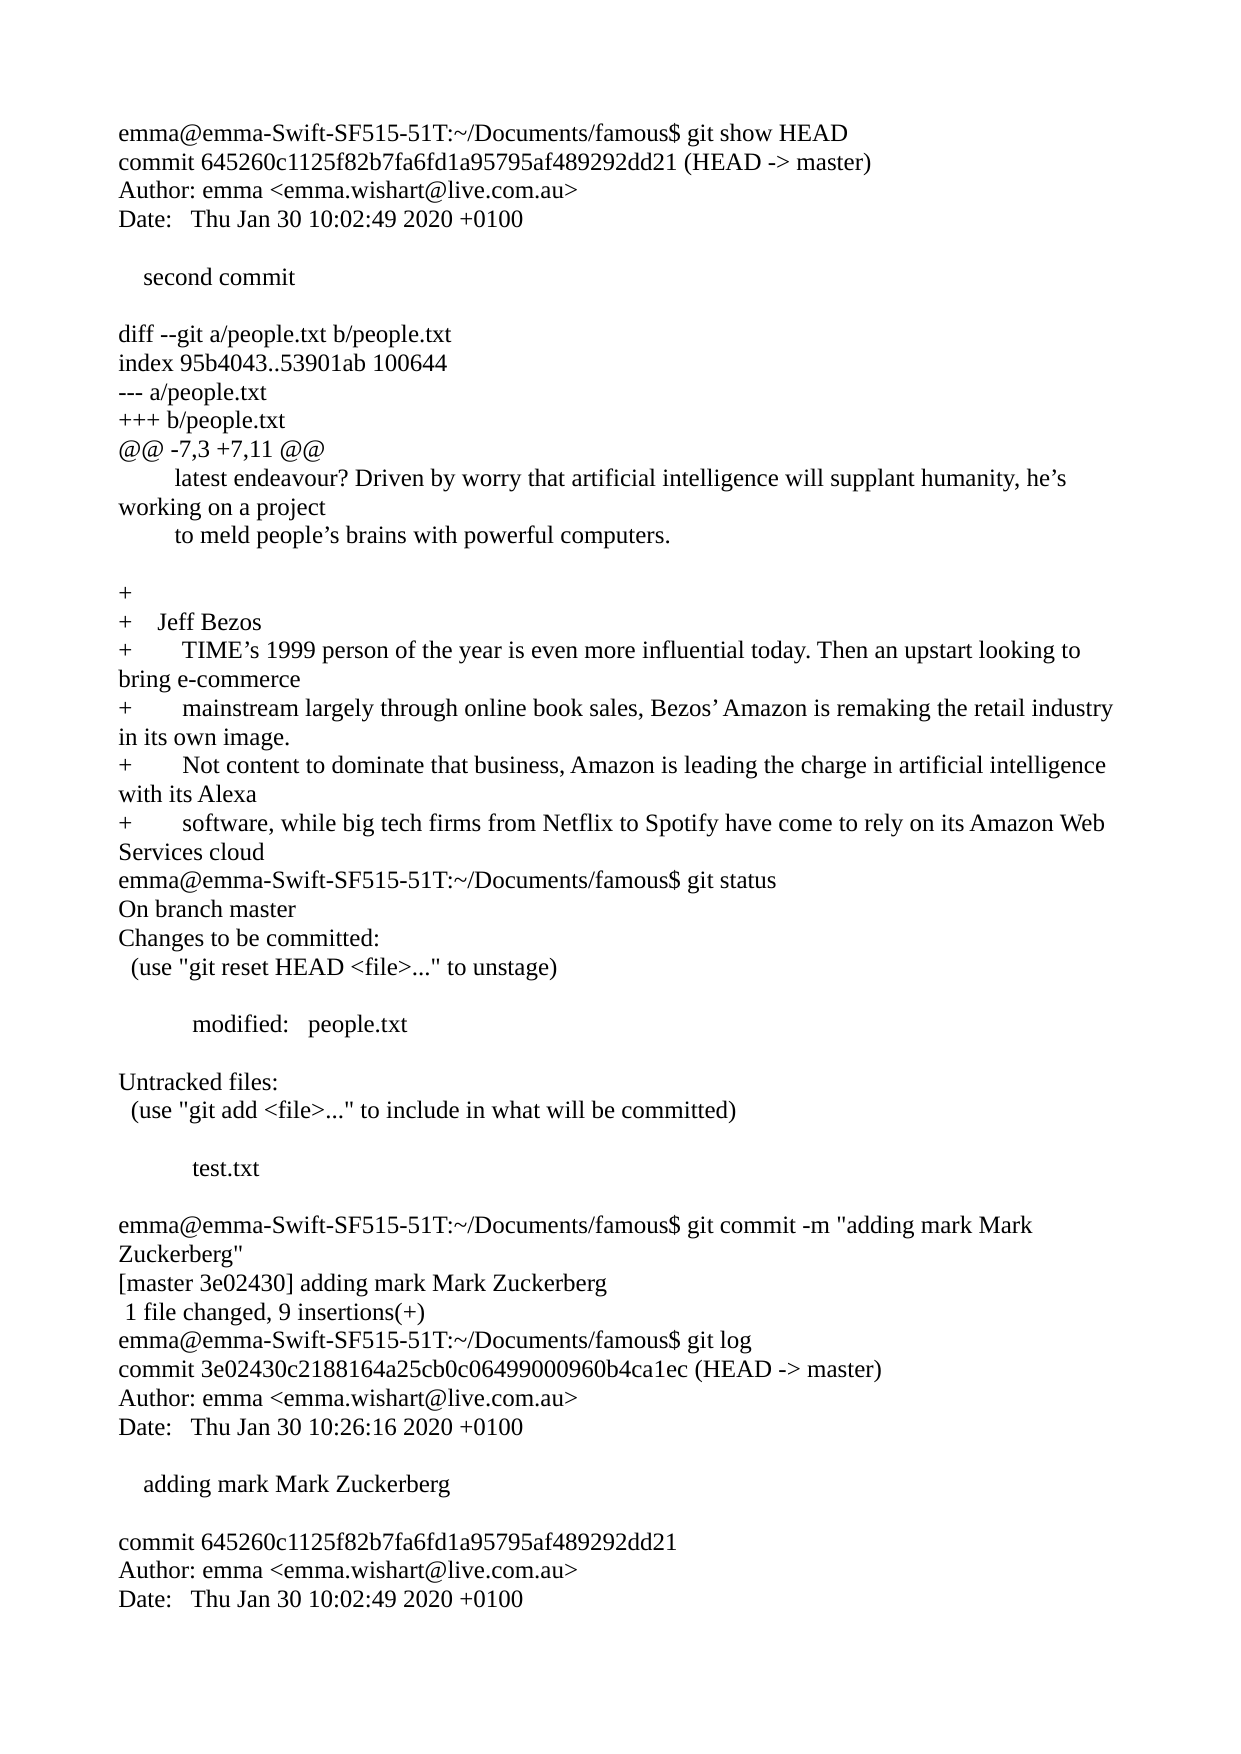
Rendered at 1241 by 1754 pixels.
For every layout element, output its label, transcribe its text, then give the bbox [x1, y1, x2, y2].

text to meld people’s brains with powerful computers. [118, 521, 1122, 549]
text second commit [118, 262, 1122, 291]
text Date: Thu Jan 30 10:02:49 2020 +0100 [118, 1584, 1122, 1613]
text Date: Thu Jan 30 10:02:49 2020 +0100 [118, 204, 1122, 233]
text modified: people.txt [118, 1009, 1122, 1038]
text Date: Thu Jan 30 10:26:16 2020 +0100 [118, 1412, 1122, 1441]
text + software, while big tech firms from Netflix to Spotify have come to rely on its Amazon Web Services cloud [118, 808, 1122, 866]
text test.txt [118, 1153, 1122, 1182]
text +++ b/people.txt [118, 406, 1122, 434]
text Author: emma <emma.wishart@live.com.au> [118, 1556, 1122, 1584]
text + [118, 578, 1122, 607]
text + mainstream largely through online book sales, Bezos’ Amazon is remaking the retail industry in its own image. [118, 693, 1122, 751]
text [master 3e02430] adding mark Mark Zuckerberg [118, 1268, 1122, 1297]
text + TIME’s 1999 person of the year is even more influential today. Then an upstart looking to bring e-commerce [118, 636, 1122, 693]
text emma@emma-Swift-SF515-51T:~/Documents/famous$ git log [118, 1326, 1122, 1354]
text @@ -7,3 +7,11 @@ [118, 434, 1122, 463]
text emma@emma-Swift-SF515-51T:~/Documents/famous$ git commit -m "adding mark Mark Zuckerberg" [118, 1211, 1122, 1268]
text adding mark Mark Zuckerberg [118, 1469, 1122, 1498]
text commit 3e02430c2188164a25cb0c06499000960b4ca1ec (HEAD -> master) [118, 1354, 1122, 1383]
text diff --git a/people.txt b/people.txt [118, 319, 1122, 348]
text 1 file changed, 9 insertions(+) [118, 1297, 1122, 1326]
text Author: emma <emma.wishart@live.com.au> [118, 176, 1122, 204]
text commit 645260c1125f82b7fa6fd1a95795af489292dd21 [118, 1527, 1122, 1556]
text Untracked files: [118, 1067, 1122, 1096]
text latest endeavour? Driven by worry that artificial intelligence will supplant humanity, he’s working on a project [118, 463, 1122, 521]
text Author: emma <emma.wishart@live.com.au> [118, 1383, 1122, 1412]
text + Jeff Bezos [118, 607, 1122, 636]
text emma@emma-Swift-SF515-51T:~/Documents/famous$ git status [118, 866, 1122, 894]
text commit 645260c1125f82b7fa6fd1a95795af489292dd21 (HEAD -> master) [118, 147, 1122, 176]
text --- a/people.txt [118, 377, 1122, 406]
text emma@emma-Swift-SF515-51T:~/Documents/famous$ git show HEAD [118, 118, 1122, 147]
text + Not content to dominate that business, Amazon is leading the charge in artificial intelligence with its Alexa [118, 751, 1122, 808]
text index 95b4043..53901ab 100644 [118, 348, 1122, 377]
text Changes to be committed: [118, 923, 1122, 952]
text (use "git reset HEAD <file>..." to unstage) [118, 952, 1122, 981]
text (use "git add <file>..." to include in what will be committed) [118, 1096, 1122, 1124]
text On branch master [118, 894, 1122, 923]
